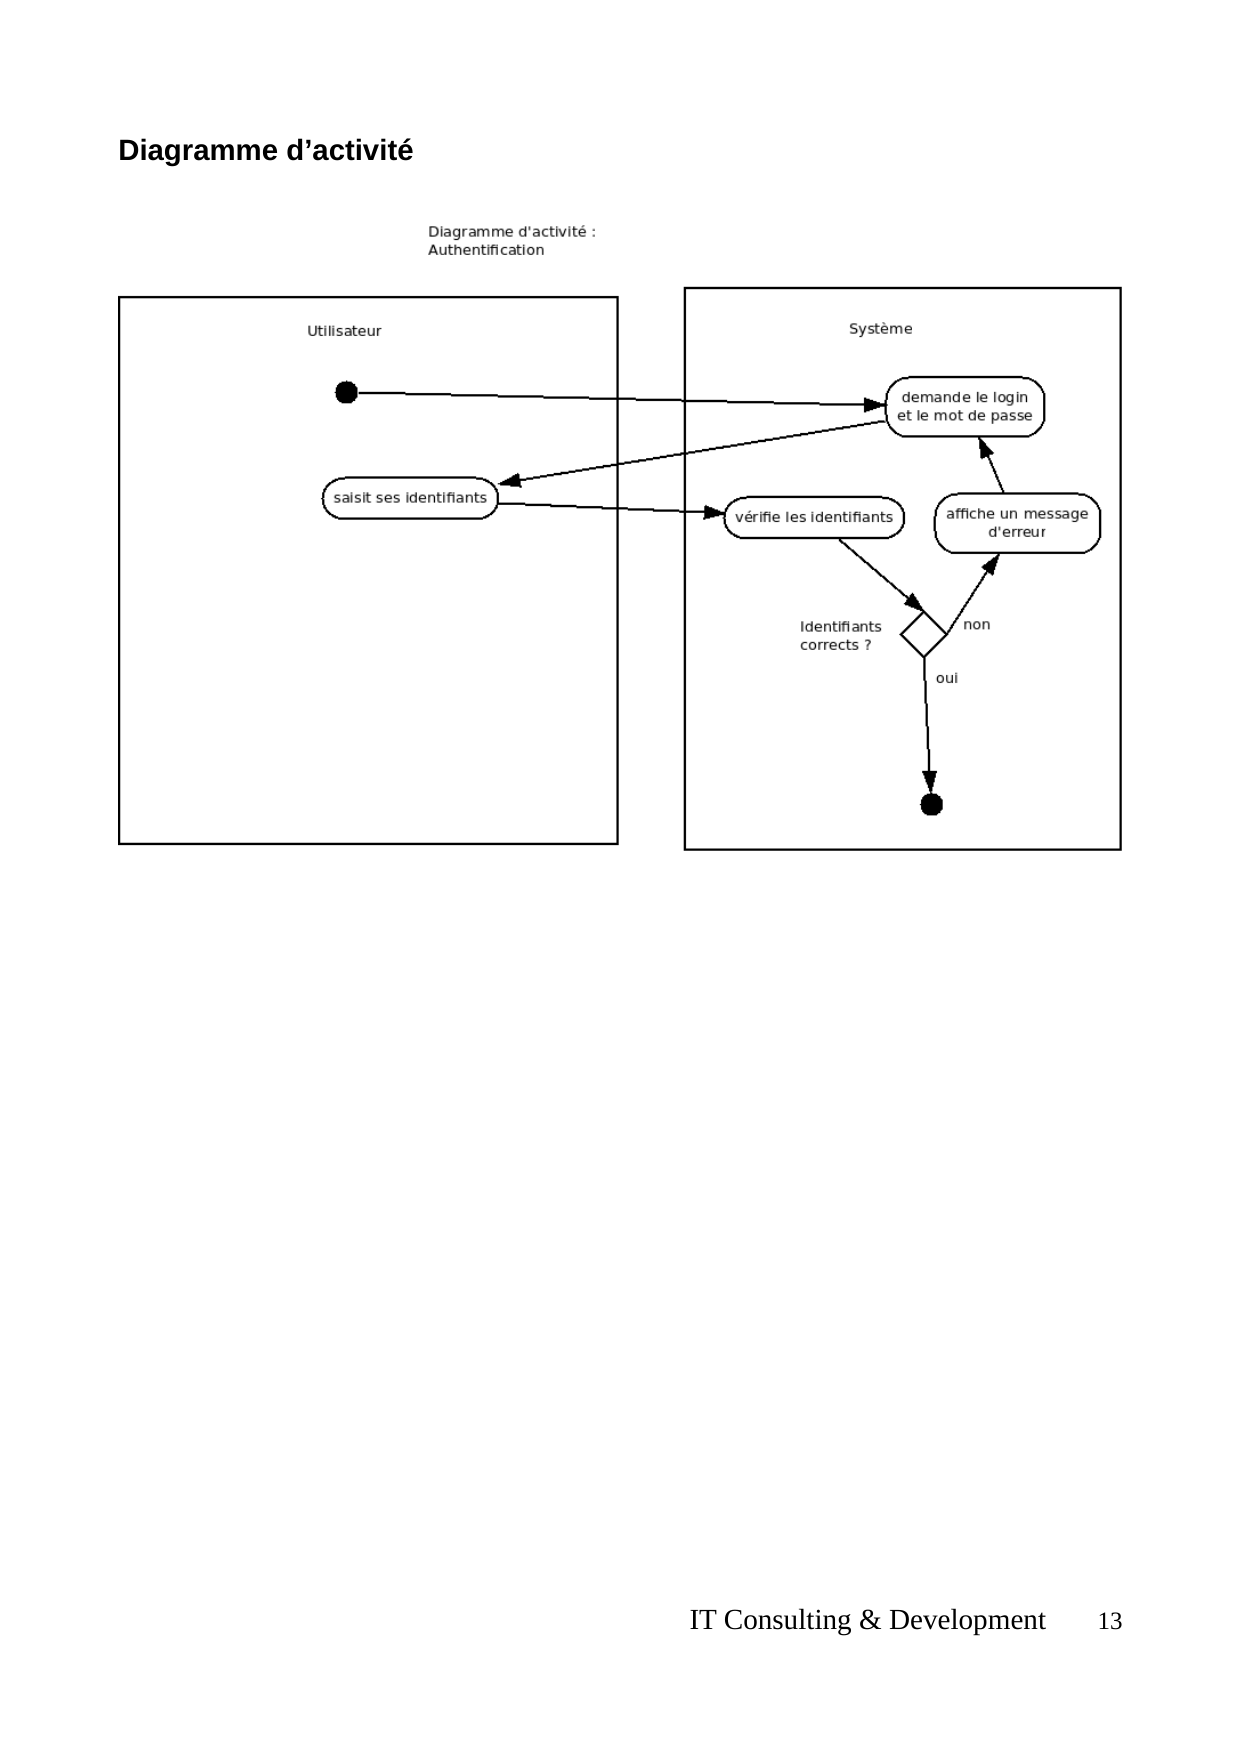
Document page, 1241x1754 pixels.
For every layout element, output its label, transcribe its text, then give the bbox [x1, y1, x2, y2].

picture [118, 223, 1123, 852]
subtitle Diagramme d’activité [118, 133, 1122, 166]
